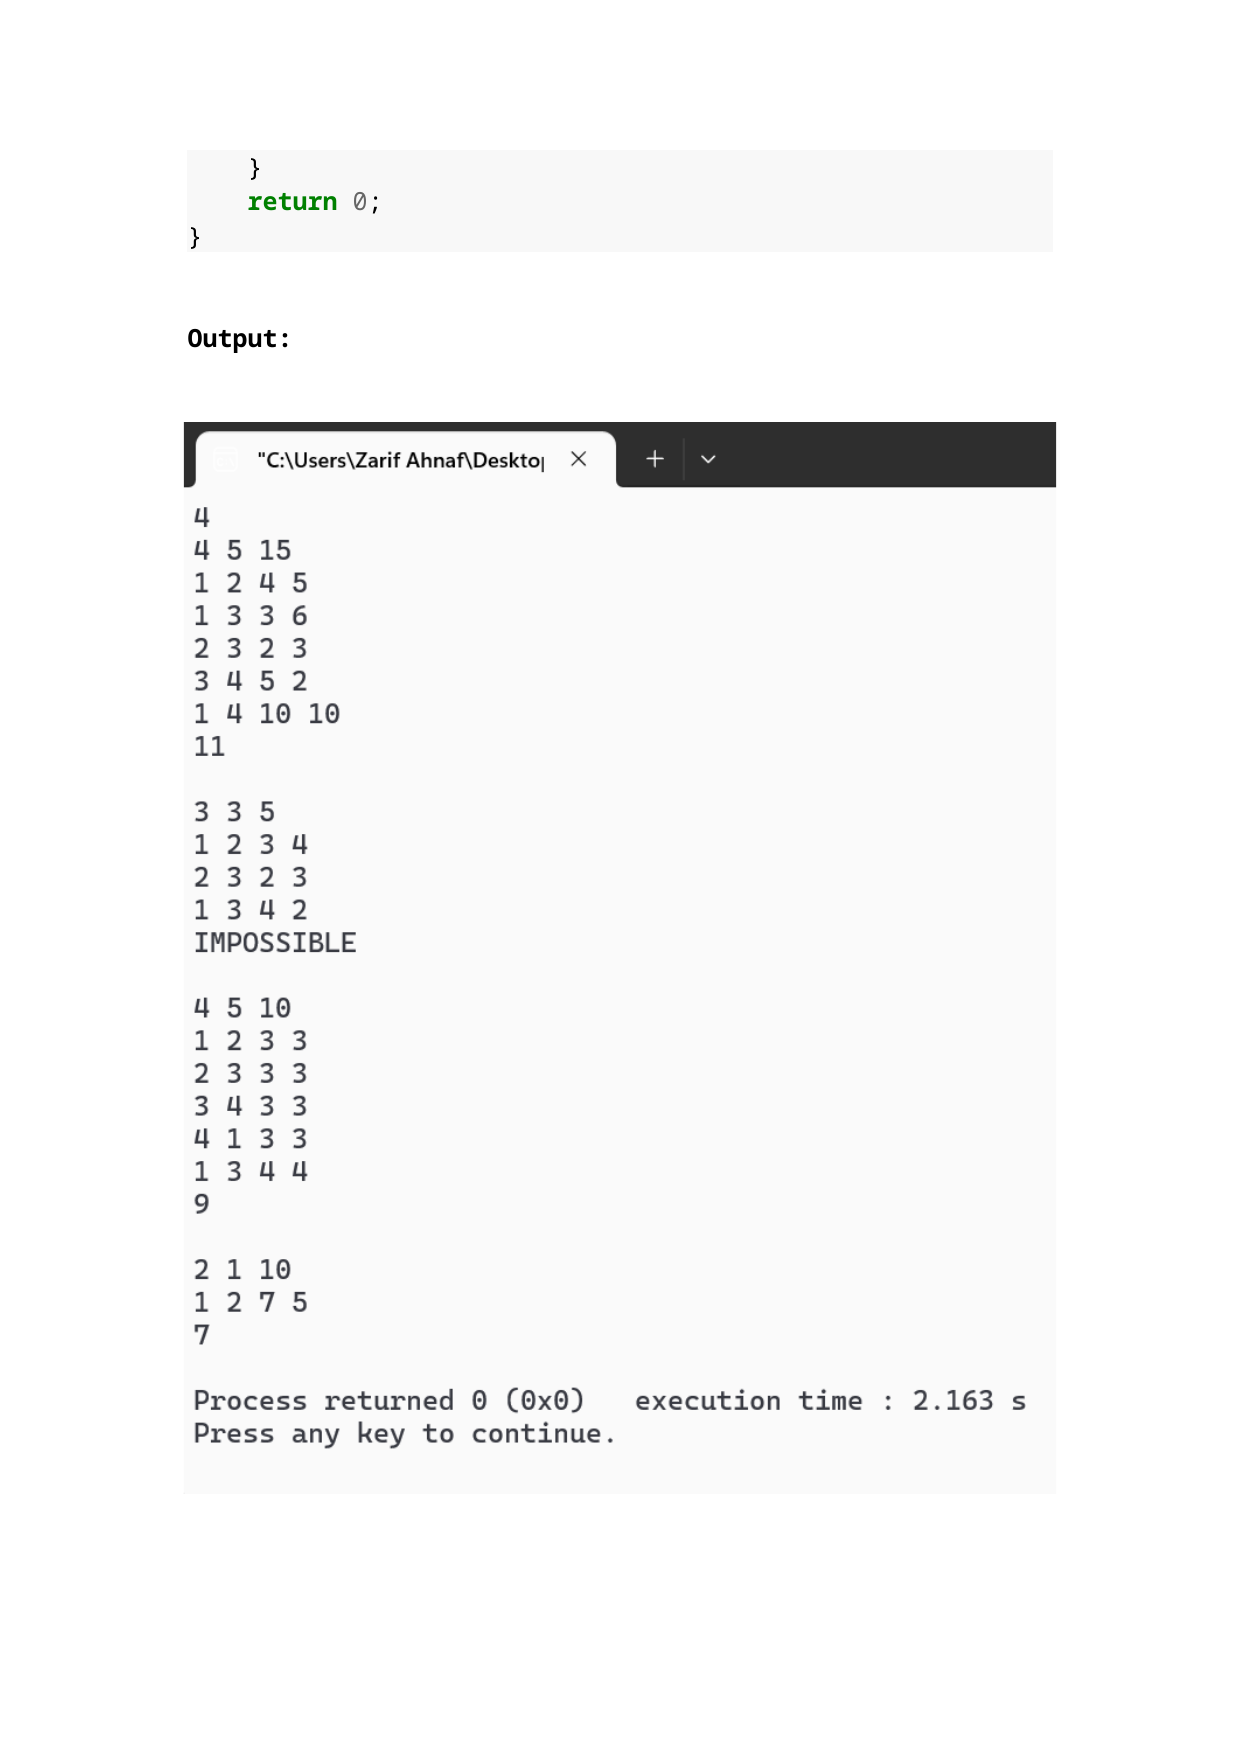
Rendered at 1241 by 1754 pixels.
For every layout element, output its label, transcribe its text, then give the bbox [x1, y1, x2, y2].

text } [187, 218, 1053, 252]
text } [187, 150, 1053, 184]
text Output: [187, 320, 1053, 354]
text return 0; [187, 184, 1053, 218]
